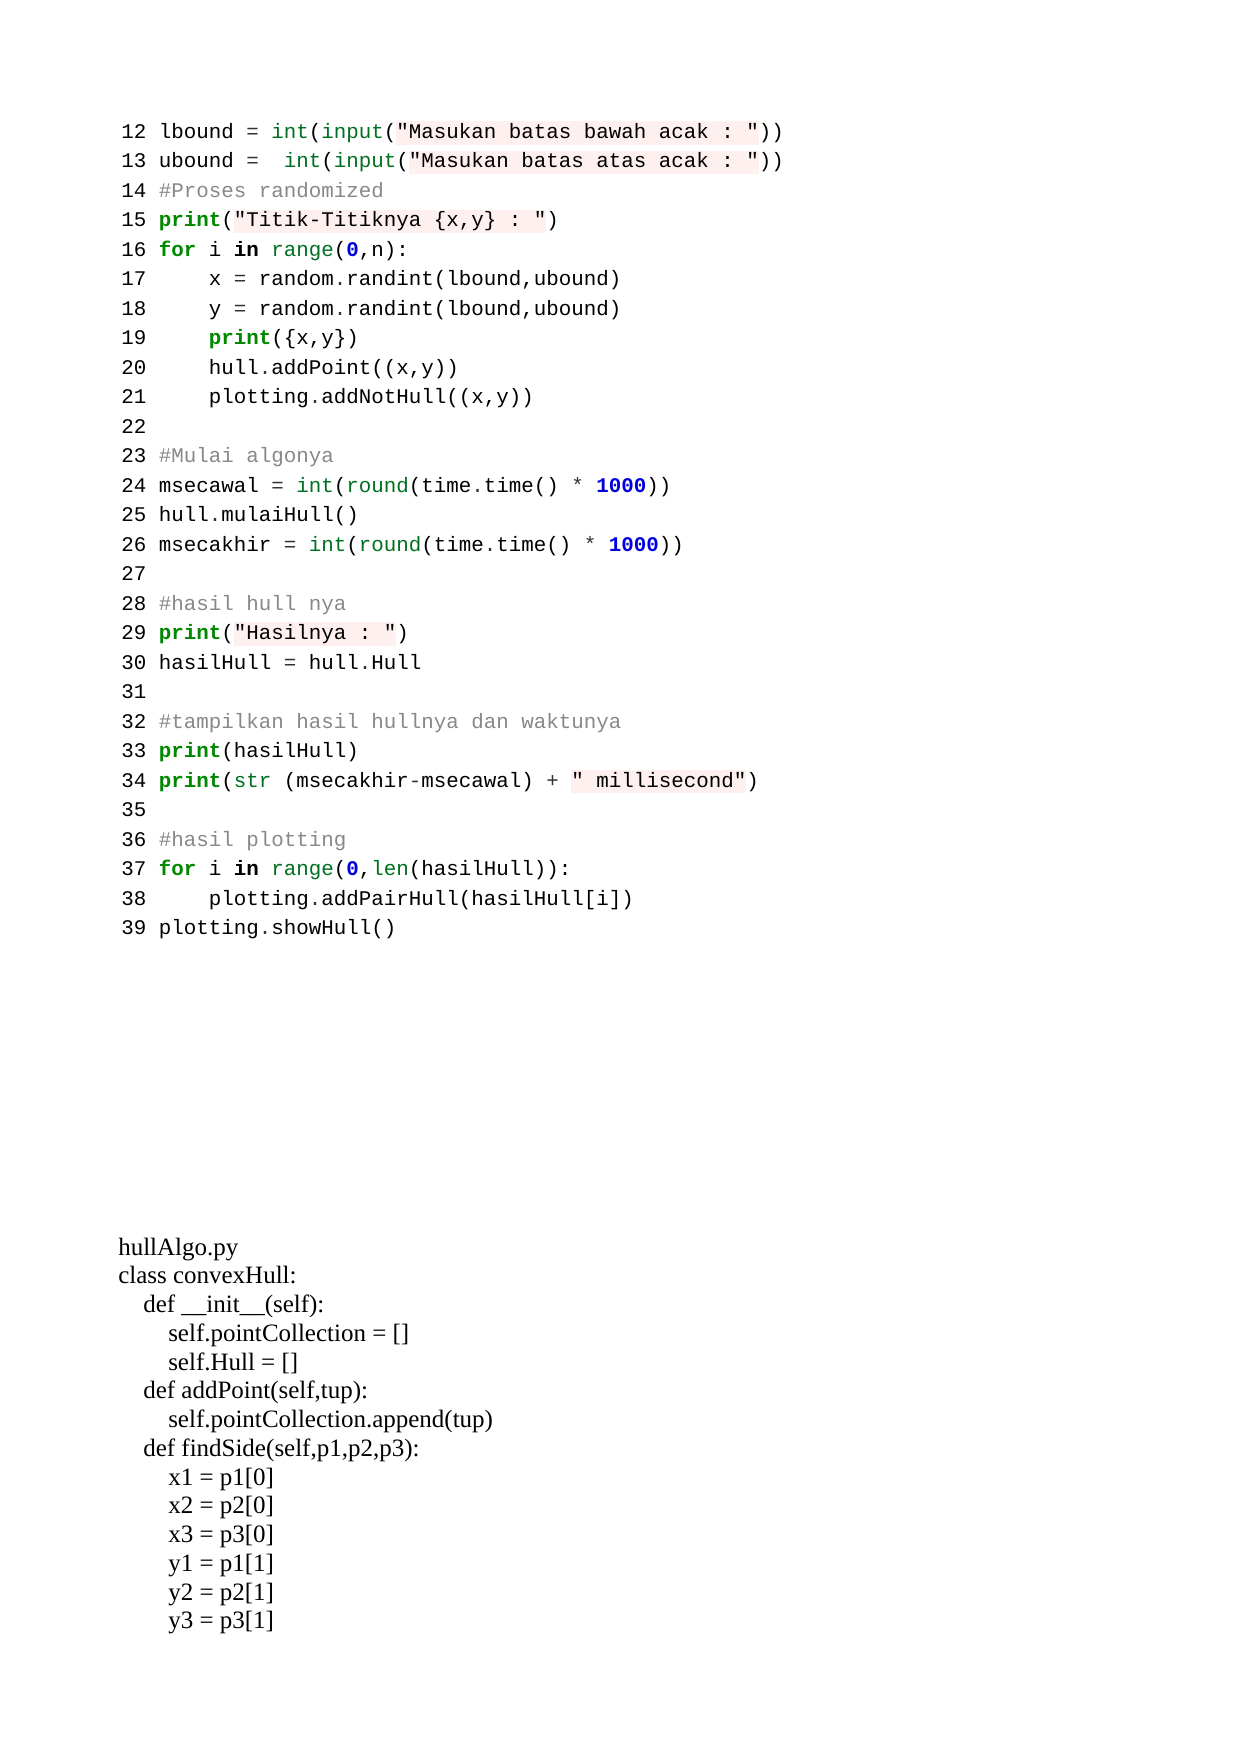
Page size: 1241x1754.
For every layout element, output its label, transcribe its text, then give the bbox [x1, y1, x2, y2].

text self.pointCollection.append(tup) [118, 1404, 1122, 1433]
text class convexHull: [118, 1261, 1122, 1289]
text def addPoint(self,tup): [118, 1376, 1122, 1404]
text self.Hull = [] [118, 1347, 1122, 1376]
text def __init__(self): [118, 1289, 1122, 1318]
text x1 = p1[0] [118, 1462, 1122, 1491]
text hullAlgo.py [118, 1232, 1122, 1261]
table_header 12 13 14 15 16 17 18 19 20 21 22 23 24 25 26 27 28 29 30 31 32 33 34 35 36 37 38 39 [118, 118, 156, 973]
text def findSide(self,p1,p2,p3): [118, 1433, 1122, 1462]
text y3 = p3[1] [118, 1606, 1122, 1634]
text y2 = p2[1] [118, 1577, 1122, 1606]
text y1 = p1[1] [118, 1548, 1122, 1577]
table_header lbound = int(input("Masukan batas bawah acak : ")) ubound = int(input("Masukan batas atas acak : ")) #Proses randomized print("Titik-Titiknya {x,y} : ") for i in range(0,n): x = random.randint(lbound,ubound) y = random.randint(lbound,ubound) print({x,y}) hull.addPoint((x,y)) plotting.addNotHull((x,y)) #Mulai algonya msecawal = int(round(time.time() * 1000)) hull.mulaiHull() msecakhir = int(round(time.time() * 1000)) #hasil hull nya print("Hasilnya : ") hasilHull = hull.Hull #tampilkan hasil hullnya dan waktunya print(hasilHull) print(str (msecakhir-msecawal) + " millisecond") #hasil plotting for i in range(0,len(hasilHull)): plotting.addPairHull(hasilHull[i]) plotting.showHull() [156, 118, 796, 973]
text self.pointCollection = [] [118, 1318, 1122, 1347]
text x3 = p3[0] [118, 1519, 1122, 1548]
text x2 = p2[0] [118, 1491, 1122, 1519]
